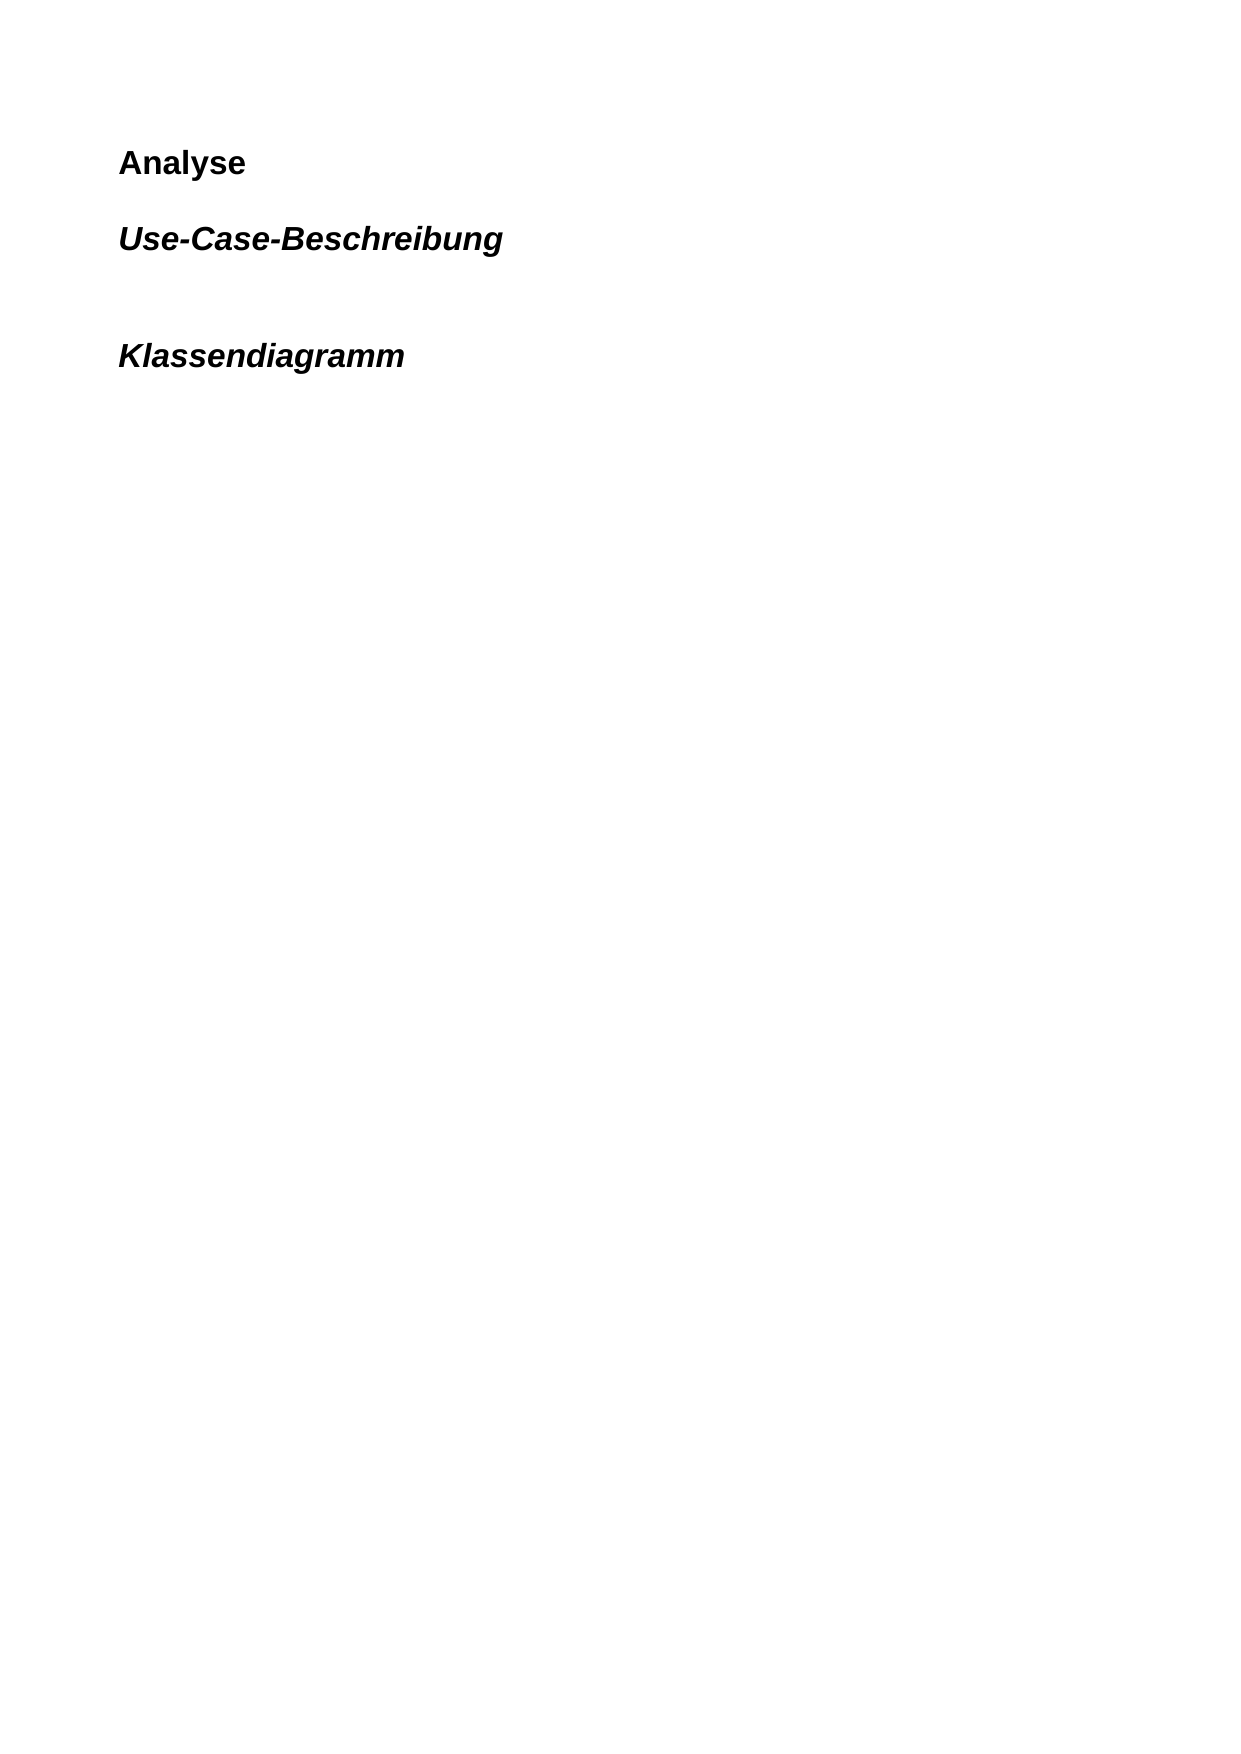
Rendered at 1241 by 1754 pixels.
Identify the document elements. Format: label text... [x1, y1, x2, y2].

subtitle Use-Case-Beschreibung [118, 219, 1122, 257]
subtitle Klassendiagramm [118, 336, 1122, 375]
subtitle Analyse [118, 143, 1122, 182]
